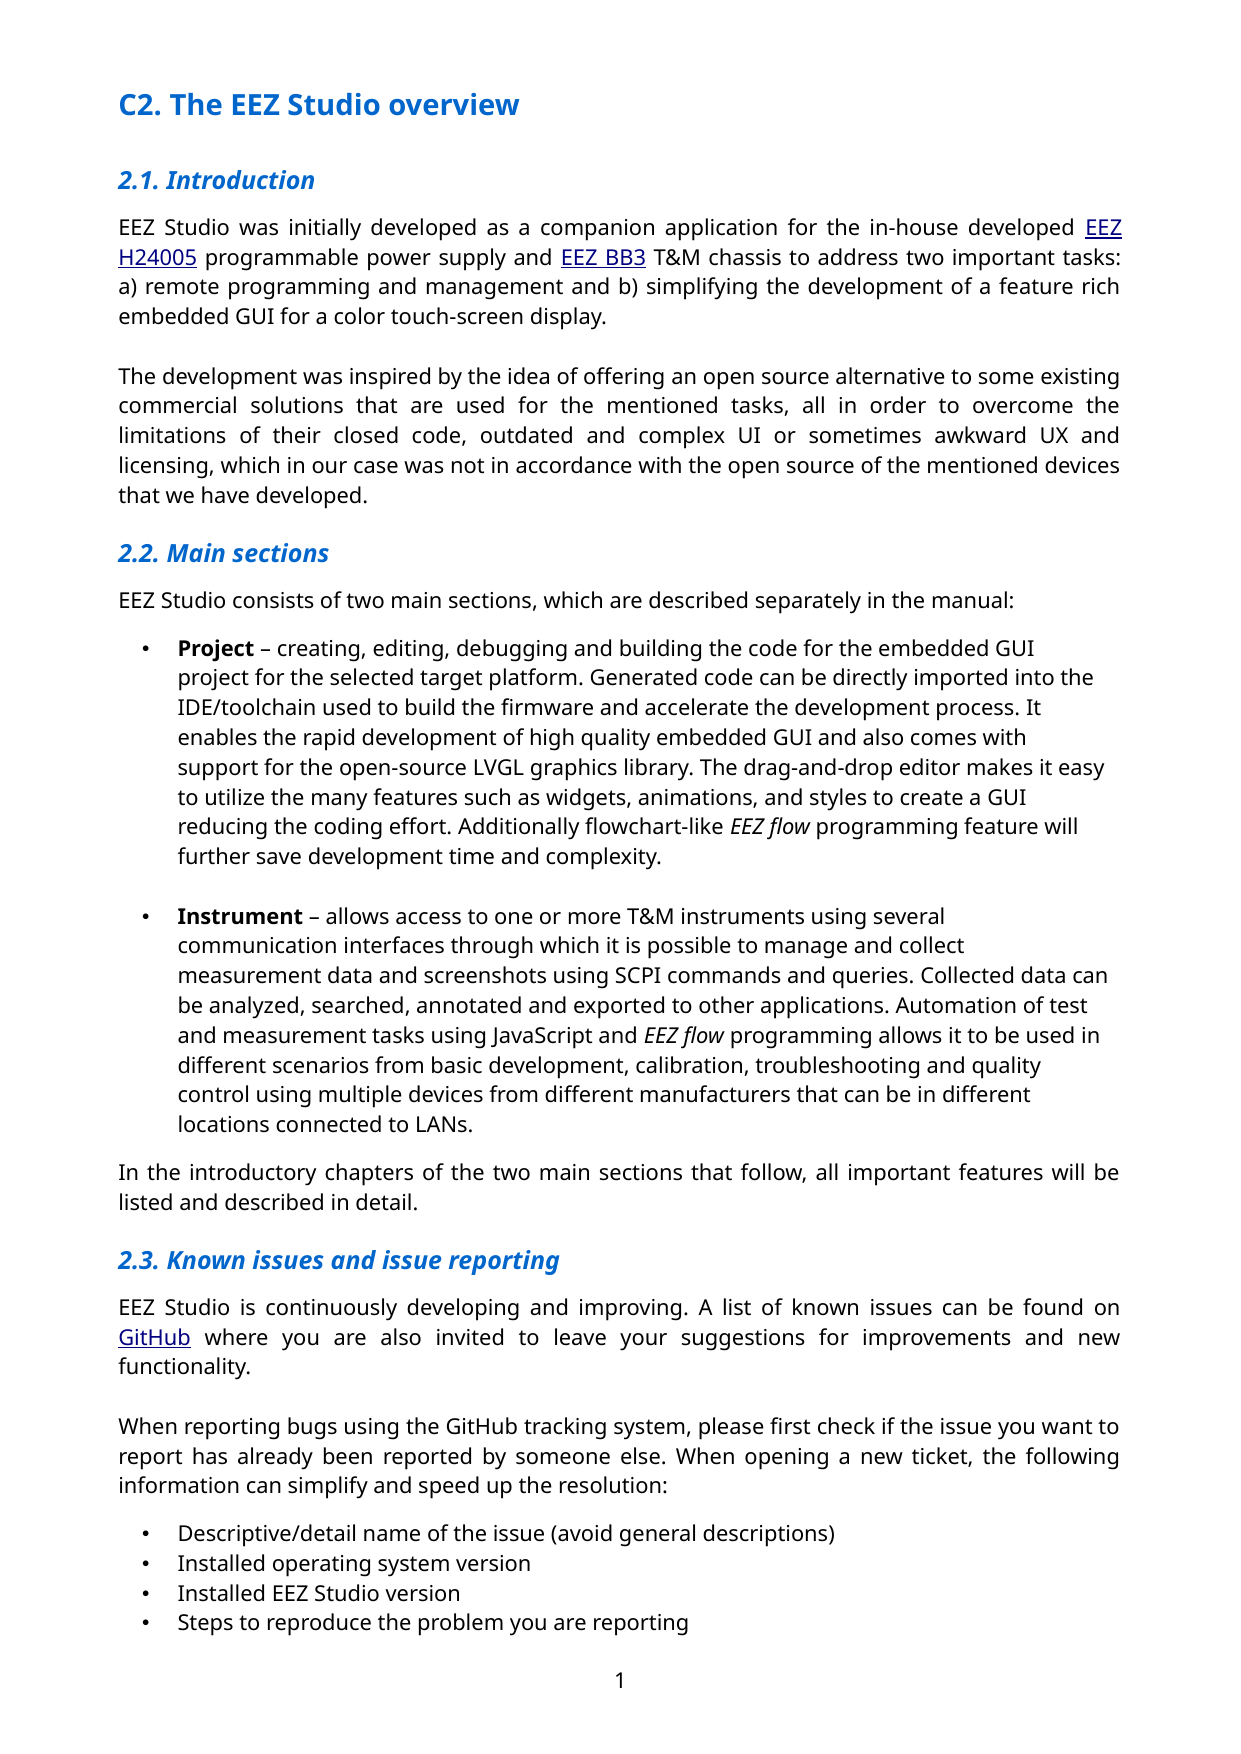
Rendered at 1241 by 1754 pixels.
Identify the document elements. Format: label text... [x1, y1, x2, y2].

list Installed EEZ Studio version [142, 1577, 1110, 1607]
text EEZ Studio was initially developed as a companion application for the in-house developed EEZ H24005 programmable power supply and EEZ BB3 T&M chassis to address two important tasks: a) remote programming and management and b) simplifying the development of a feature rich embedded GUI for a color touch-screen display. [118, 212, 1122, 331]
text EEZ Studio consists of two main sections, which are described separately in the manual: [118, 585, 1122, 615]
list Instrument – allows access to one or more T&M instruments using several communication interfaces through which it is possible to manage and collect measurement data and screenshots using SCPI commands and queries. Collected data can be analyzed, searched, annotated and exported to other applications. Automation of test and measurement tasks using JavaScript and EEZ flow programming allows it to be used in different scenarios from basic development, calibration, troubleshooting and quality control using multiple devices from different manufacturers that can be in different locations connected to LANs. [142, 901, 1110, 1139]
text When reporting bugs using the GitHub tracking system, please first check if the issue you want to report has already been reported by someone else. When opening a new ticket, the following information can simplify and speed up the resolution: [118, 1411, 1122, 1500]
text In the introductory chapters of the two main sections that follow, all important features will be listed and described in detail. [118, 1157, 1122, 1216]
list Installed operating system version [142, 1548, 1110, 1577]
list Project – creating, editing, debugging and building the code for the embedded GUI project for the selected target platform. Generated code can be directly imported into the IDE/toolchain used to build the firmware and accelerate the development process. It enables the rapid development of high quality embedded GUI and also comes with support for the open-source LVGL graphics library. The drag-and-drop editor makes it easy to utilize the many features such as widgets, animations, and styles to create a GUI reducing the coding effort. Additionally flowchart-like EEZ flow programming feature will further save development time and complexity. [142, 632, 1110, 871]
subtitle The EEZ Studio overview [118, 84, 1122, 124]
text EEZ Studio is continuously developing and improving. A list of known issues can be found on GitHub where you are also invited to leave your suggestions for improvements and new functionality. [118, 1292, 1122, 1381]
text The development was inspired by the idea of offering an open source alternative to some existing commercial solutions that are used for the mentioned tasks, all in order to overcome the limitations of their closed code, outdated and complex UI or sometimes awkward UX and licensing, which in our case was not in accordance with the open source of the mentioned devices that we have developed. [118, 361, 1122, 509]
subtitle Introduction [118, 163, 1122, 197]
list Descriptive/detail name of the issue (avoid general descriptions) [142, 1518, 1110, 1548]
subtitle Known issues and issue reporting [118, 1243, 1122, 1277]
subtitle Main sections [118, 536, 1122, 570]
list Steps to reproduce the problem you are reporting [142, 1607, 1110, 1637]
